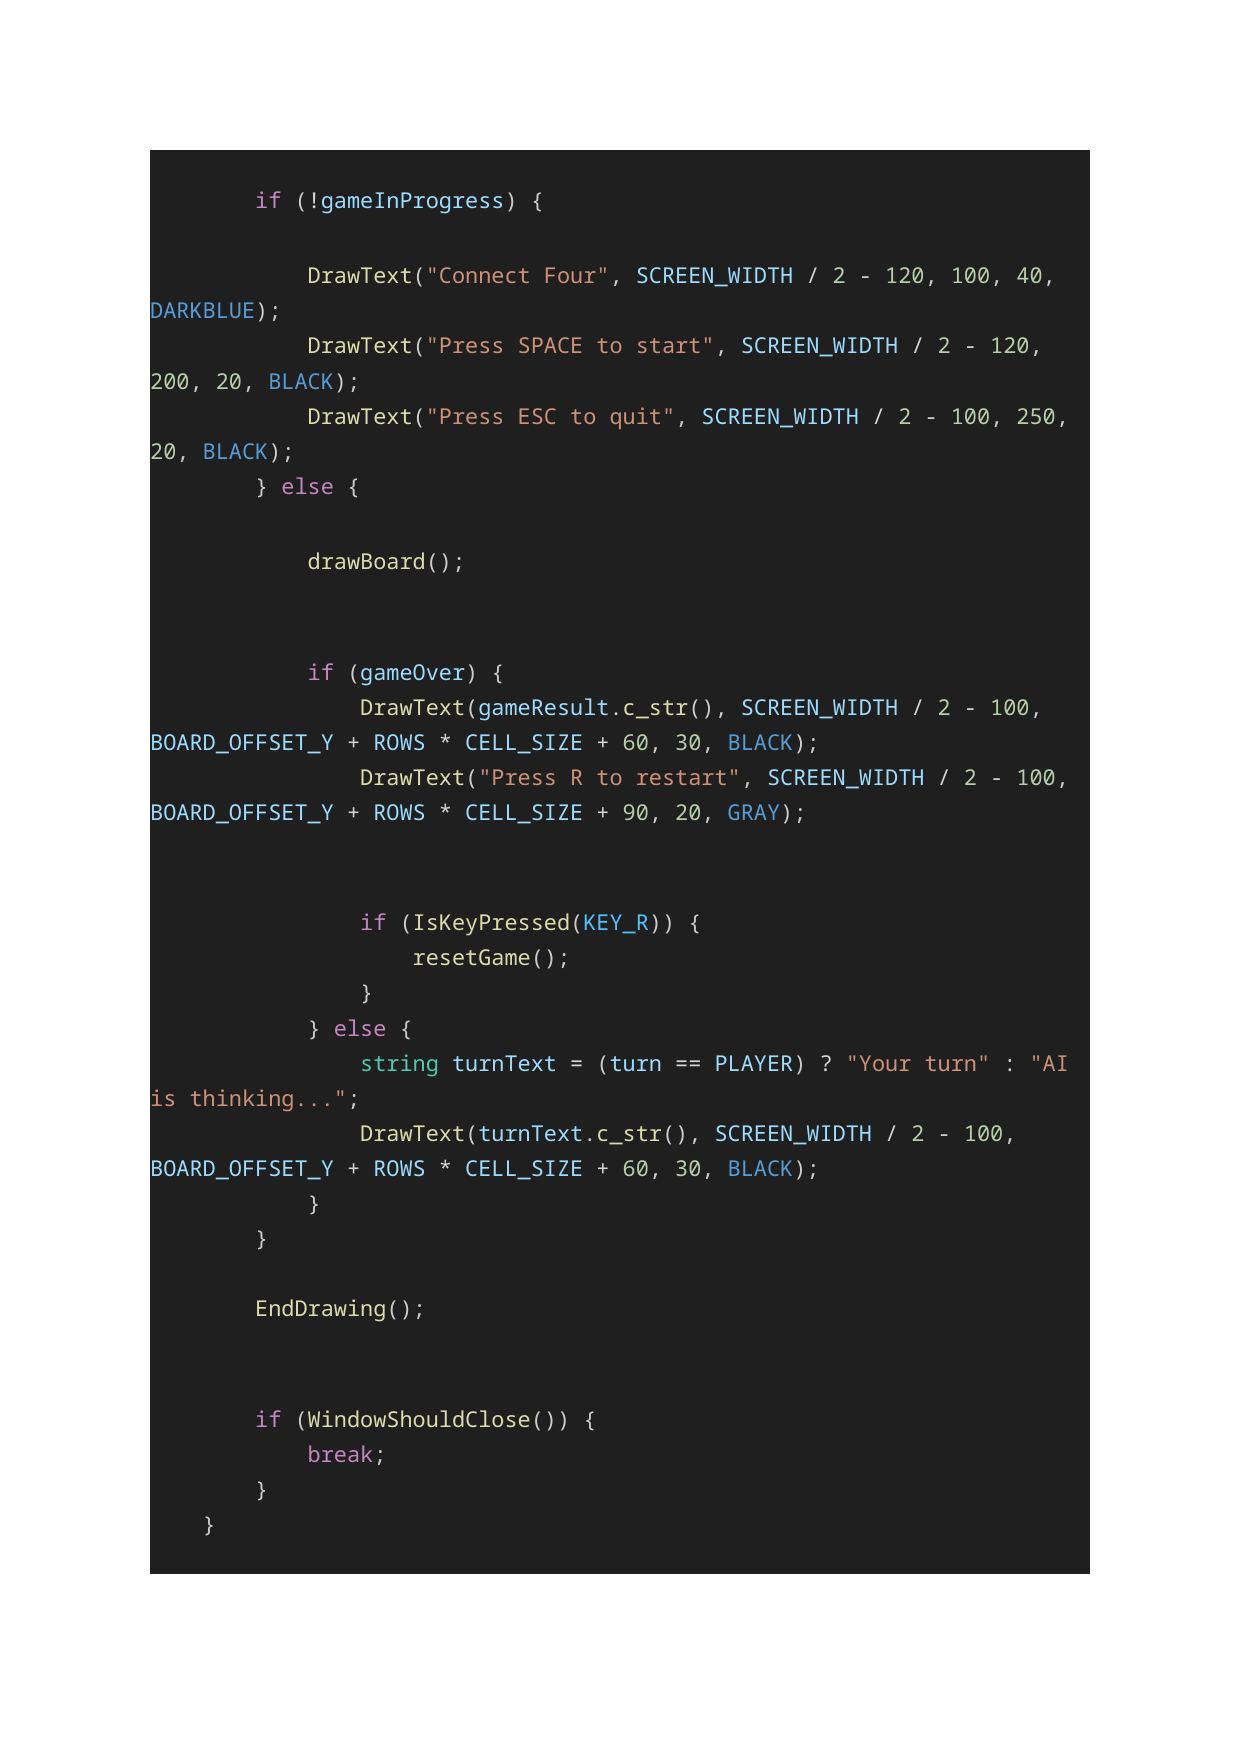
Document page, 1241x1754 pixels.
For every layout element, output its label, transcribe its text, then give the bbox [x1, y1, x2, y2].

text if (!gameInProgress) { [150, 185, 1090, 215]
text } [150, 1509, 1090, 1539]
text if (IsKeyPressed(KEY_R)) { [150, 907, 1090, 937]
text EndDrawing(); [150, 1293, 1090, 1323]
text DrawText("Press ESC to quit", SCREEN_WIDTH / 2 - 100, 250, 20, BLACK); [150, 401, 1090, 466]
text DrawText("Press SPACE to start", SCREEN_WIDTH / 2 - 120, 200, 20, BLACK); [150, 331, 1090, 395]
text break; [150, 1439, 1090, 1468]
text } else { [150, 1012, 1090, 1042]
text } [150, 977, 1090, 1007]
text } [150, 1223, 1090, 1253]
text if (WindowShouldClose()) { [150, 1404, 1090, 1433]
text DrawText(turnText.c_str(), SCREEN_WIDTH / 2 - 100, BOARD_OFFSET_Y + ROWS * CELL_SIZE + 60, 30, BLACK); [150, 1118, 1090, 1183]
text } [150, 1474, 1090, 1504]
text resetGame(); [150, 942, 1090, 972]
text DrawText("Press R to restart", SCREEN_WIDTH / 2 - 100, BOARD_OFFSET_Y + ROWS * CELL_SIZE + 90, 20, GRAY); [150, 762, 1090, 827]
text DrawText(gameResult.c_str(), SCREEN_WIDTH / 2 - 100, BOARD_OFFSET_Y + ROWS * CELL_SIZE + 60, 30, BLACK); [150, 692, 1090, 756]
text drawBoard(); [150, 546, 1090, 576]
text } [150, 1188, 1090, 1218]
text string turnText = (turn == PLAYER) ? "Your turn" : "AI is thinking..."; [150, 1048, 1090, 1112]
text } else { [150, 471, 1090, 501]
text if (gameOver) { [150, 656, 1090, 686]
text DrawText("Connect Four", SCREEN_WIDTH / 2 - 120, 100, 40, DARKBLUE); [150, 260, 1090, 325]
